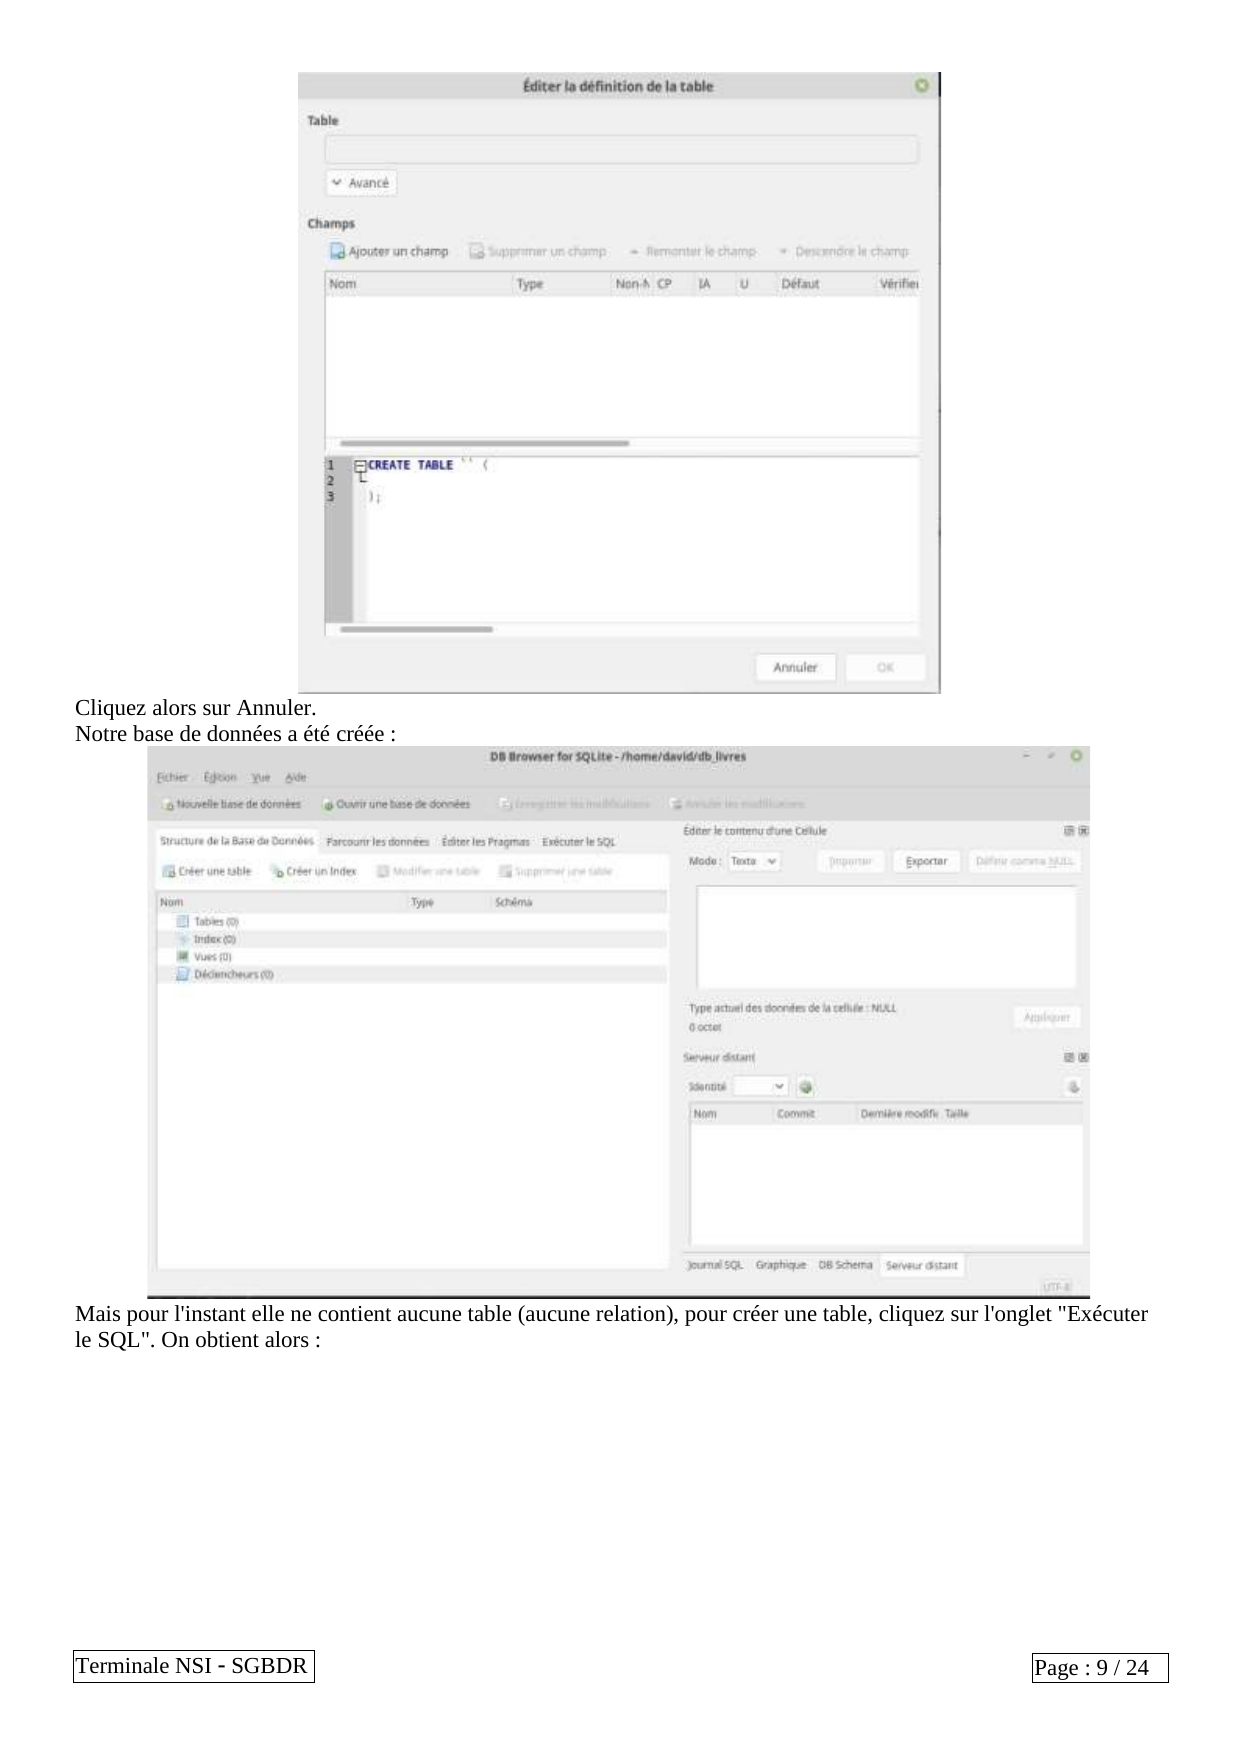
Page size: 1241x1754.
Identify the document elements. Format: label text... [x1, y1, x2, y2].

text Cliquez alors sur Annuler. [75, 694, 1188, 720]
picture [147, 746, 1091, 1299]
picture [298, 72, 942, 694]
text Mais pour l'instant elle ne contient aucune table (aucune relation), pour créer une table, cliquez sur l'onglet "Exécuter le SQL". On obtient alors : [75, 1300, 1151, 1352]
text Notre base de données a été créée : [75, 720, 1188, 747]
